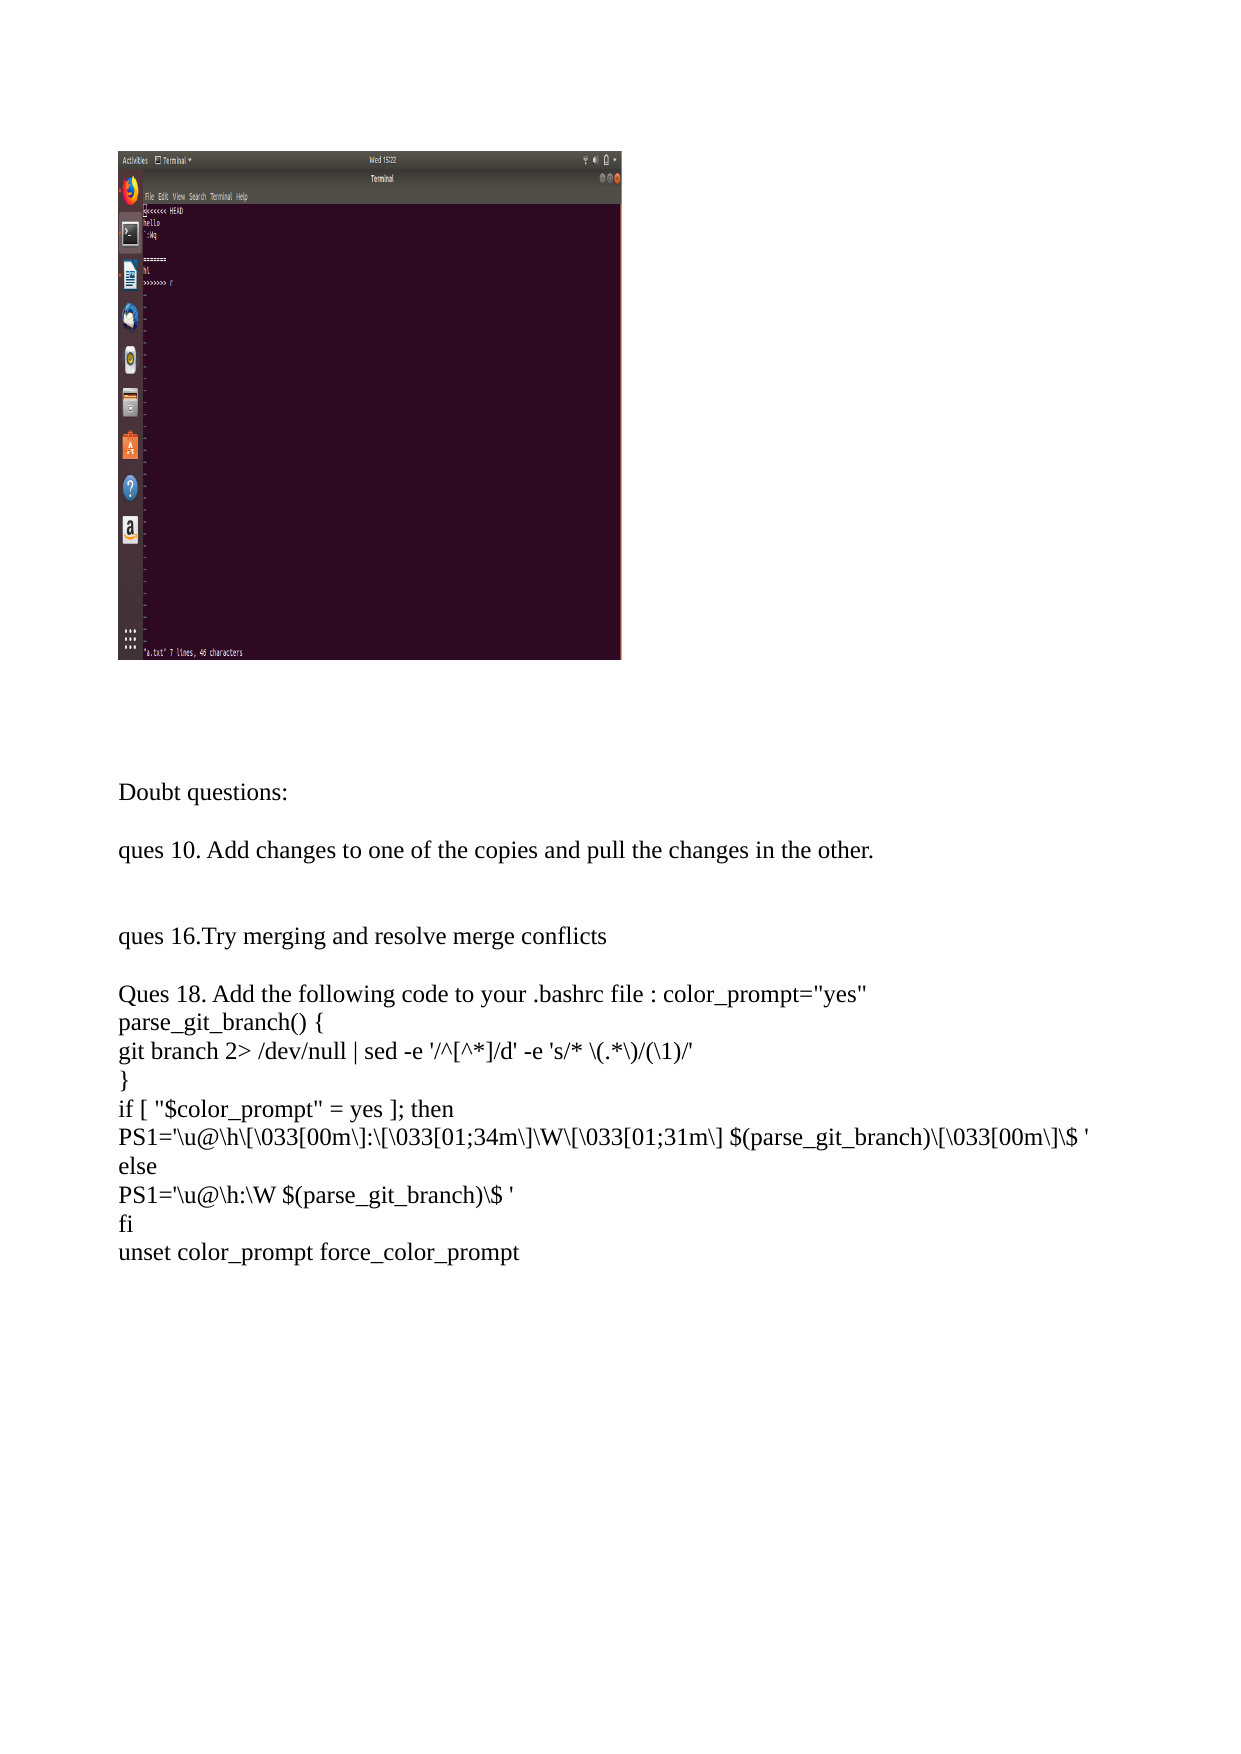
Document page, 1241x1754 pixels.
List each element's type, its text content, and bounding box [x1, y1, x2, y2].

text ques 10. Add changes to one of the copies and pull the changes in the other. [118, 835, 1122, 864]
text ques 16.Try merging and resolve merge conflicts [118, 921, 1122, 950]
text Doubt questions: [118, 777, 1122, 806]
text Ques 18. Add the following code to your .bashrc file : color_prompt="yes" parse_git_branch() { git branch 2> /dev/null | sed -e '/^[^*]/d' -e 's/* \(.*\)/(\1)/' } if [ "$color_prompt" = yes ]; then PS1='\u@\h\[\033[00m\]:\[\033[01;34m\]\W\[\033[01;31m\] $(parse_git_branch)\[\033[00m\]\$ ' else PS1='\u@\h:\W $(parse_git_branch)\$ ' fi unset color_prompt force_color_prompt [118, 979, 1122, 1266]
picture [118, 151, 622, 660]
